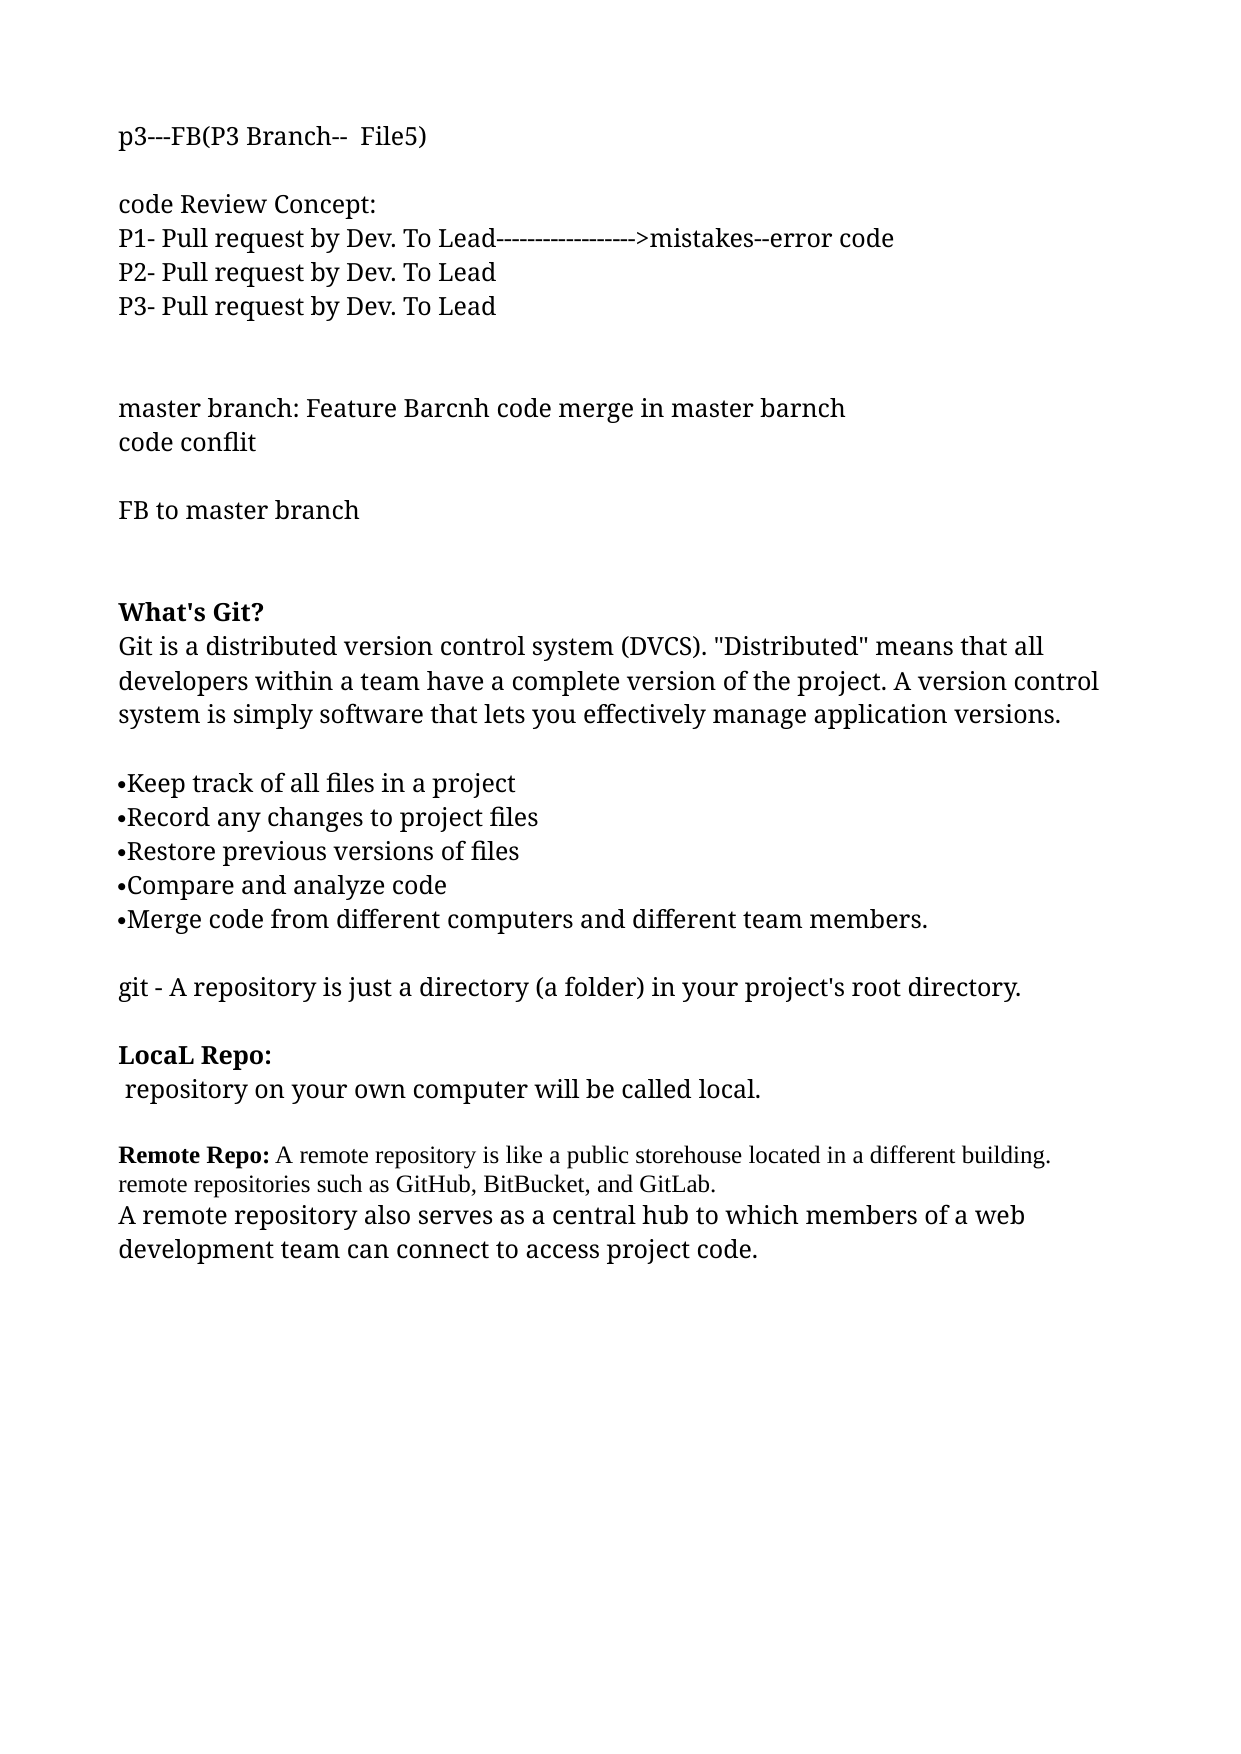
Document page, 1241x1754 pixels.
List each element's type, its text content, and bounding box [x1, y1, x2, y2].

text code Review Concept: [118, 186, 1122, 220]
list Compare and analyze code [118, 867, 1122, 902]
text P2- Pull request by Dev. To Lead [118, 254, 1122, 288]
text p3---FB(P3 Branch-- File5) [118, 118, 1122, 152]
text master branch: Feature Barcnh code merge in master barnch [118, 391, 1122, 425]
text P3- Pull request by Dev. To Lead [118, 288, 1122, 322]
text repository on your own computer will be called local. [118, 1072, 1122, 1106]
text P1- Pull request by Dev. To Lead------------------>mistakes--error code [118, 220, 1122, 254]
text git - A repository is just a directory (a folder) in your project's root directory. [118, 970, 1122, 1004]
list Merge code from different computers and different team members. [118, 902, 1122, 936]
list Keep track of all files in a project [118, 765, 1122, 799]
text LocaL Repo: [118, 1038, 1122, 1072]
text Git is a distributed version control system (DVCS). "Distributed" means that all developers within a team have a complete version of the project. A version control system is simply software that lets you effectively manage application versions. [118, 629, 1122, 731]
list Record any changes to project files [118, 799, 1122, 833]
list Restore previous versions of files [118, 833, 1122, 867]
text A remote repository also serves as a central hub to which members of a web development team can connect to access project code. [118, 1197, 1122, 1266]
text What's Git? [118, 595, 1122, 629]
text code conflit [118, 425, 1122, 459]
text Remote Repo: A remote repository is like a public storehouse located in a different building. remote repositories such as GitHub, BitBucket, and GitLab. [118, 1140, 1122, 1197]
text FB to master branch [118, 493, 1122, 527]
